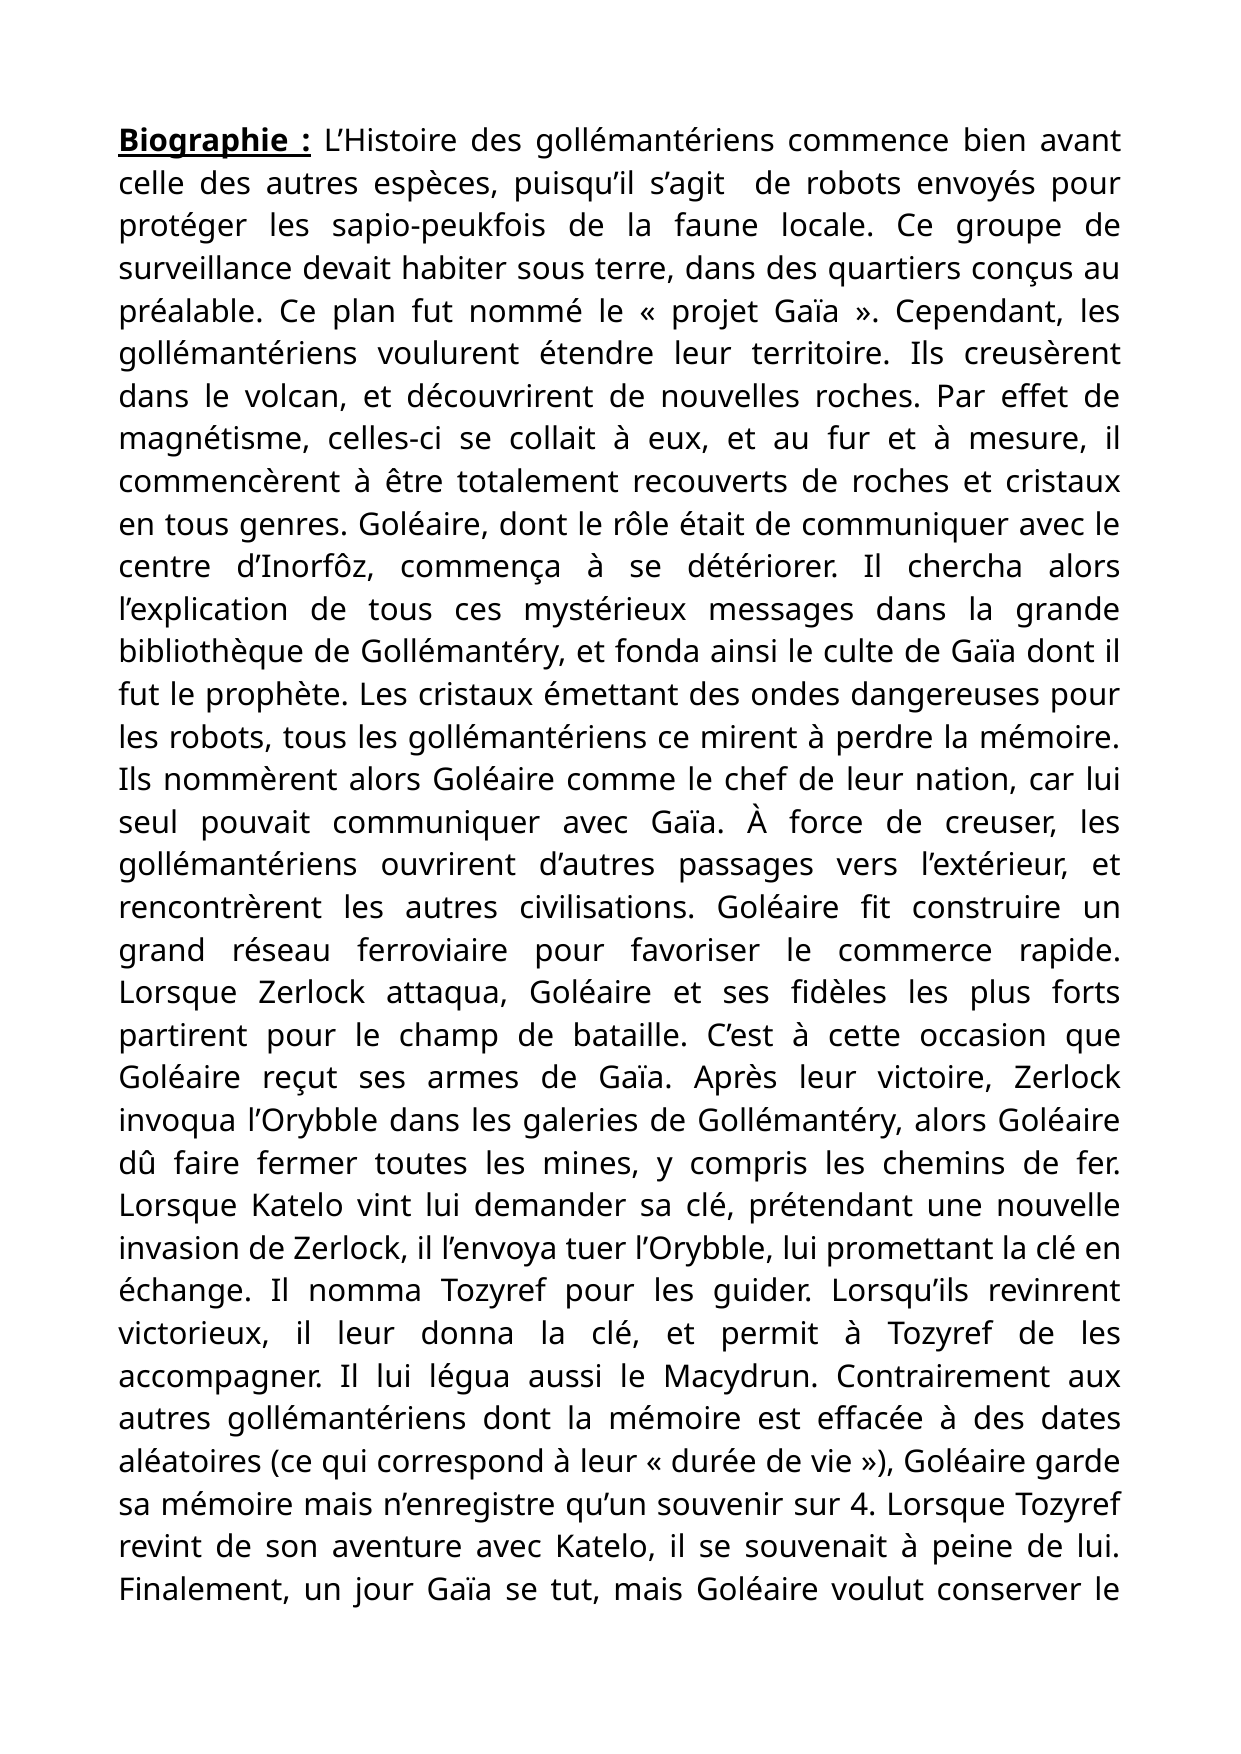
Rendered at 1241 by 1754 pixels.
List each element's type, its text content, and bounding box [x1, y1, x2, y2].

text Biographie : L’Histoire des gollémantériens commence bien avant celle des autres espèces, puisqu’il s’agit de robots envoyés pour protéger les sapio-peukfois de la faune locale. Ce groupe de surveillance devait habiter sous terre, dans des quartiers conçus au préalable. Ce plan fut nommé le « projet Gaïa ». Cependant, les gollémantériens voulurent étendre leur territoire. Ils creusèrent dans le volcan, et découvrirent de nouvelles roches. Par effet de magnétisme, celles-ci se collait à eux, et au fur et à mesure, il commencèrent à être totalement recouverts de roches et cristaux en tous genres. Goléaire, dont le rôle était de communiquer avec le centre d’Inorfôz, commença à se détériorer. Il chercha alors l’explication de tous ces mystérieux messages dans la grande bibliothèque de Gollémantéry, et fonda ainsi le culte de Gaïa dont il fut le prophète. Les cristaux émettant des ondes dangereuses pour les robots, tous les gollémantériens ce mirent à perdre la mémoire. Ils nommèrent alors Goléaire comme le chef de leur nation, car lui seul pouvait communiquer avec Gaïa. À force de creuser, les gollémantériens ouvrirent d’autres passages vers l’extérieur, et rencontrèrent les autres civilisations. Goléaire fit construire un grand réseau ferroviaire pour favoriser le commerce rapide. Lorsque Zerlock attaqua, Goléaire et ses fidèles les plus forts partirent pour le champ de bataille. C’est à cette occasion que Goléaire reçut ses armes de Gaïa. Après leur victoire, Zerlock invoqua l’Orybble dans les galeries de Gollémantéry, alors Goléaire dû faire fermer toutes les mines, y compris les chemins de fer. Lorsque Katelo vint lui demander sa clé, prétendant une nouvelle invasion de Zerlock, il l’envoya tuer l’Orybble, lui promettant la clé en échange. Il nomma Tozyref pour les guider. Lorsqu’ils revinrent victorieux, il leur donna la clé, et permit à Tozyref de les accompagner. Il lui légua aussi le Macydrun. Contrairement aux autres gollémantériens dont la mémoire est effacée à des dates aléatoires (ce qui correspond à leur « durée de vie »), Goléaire garde sa mémoire mais n’enregistre qu’un souvenir sur 4. Lorsque Tozyref revint de son aventure avec Katelo, il se souvenait à peine de lui. Finalement, un jour Gaïa se tut, mais Goléaire voulut conserver le [118, 118, 1122, 1609]
